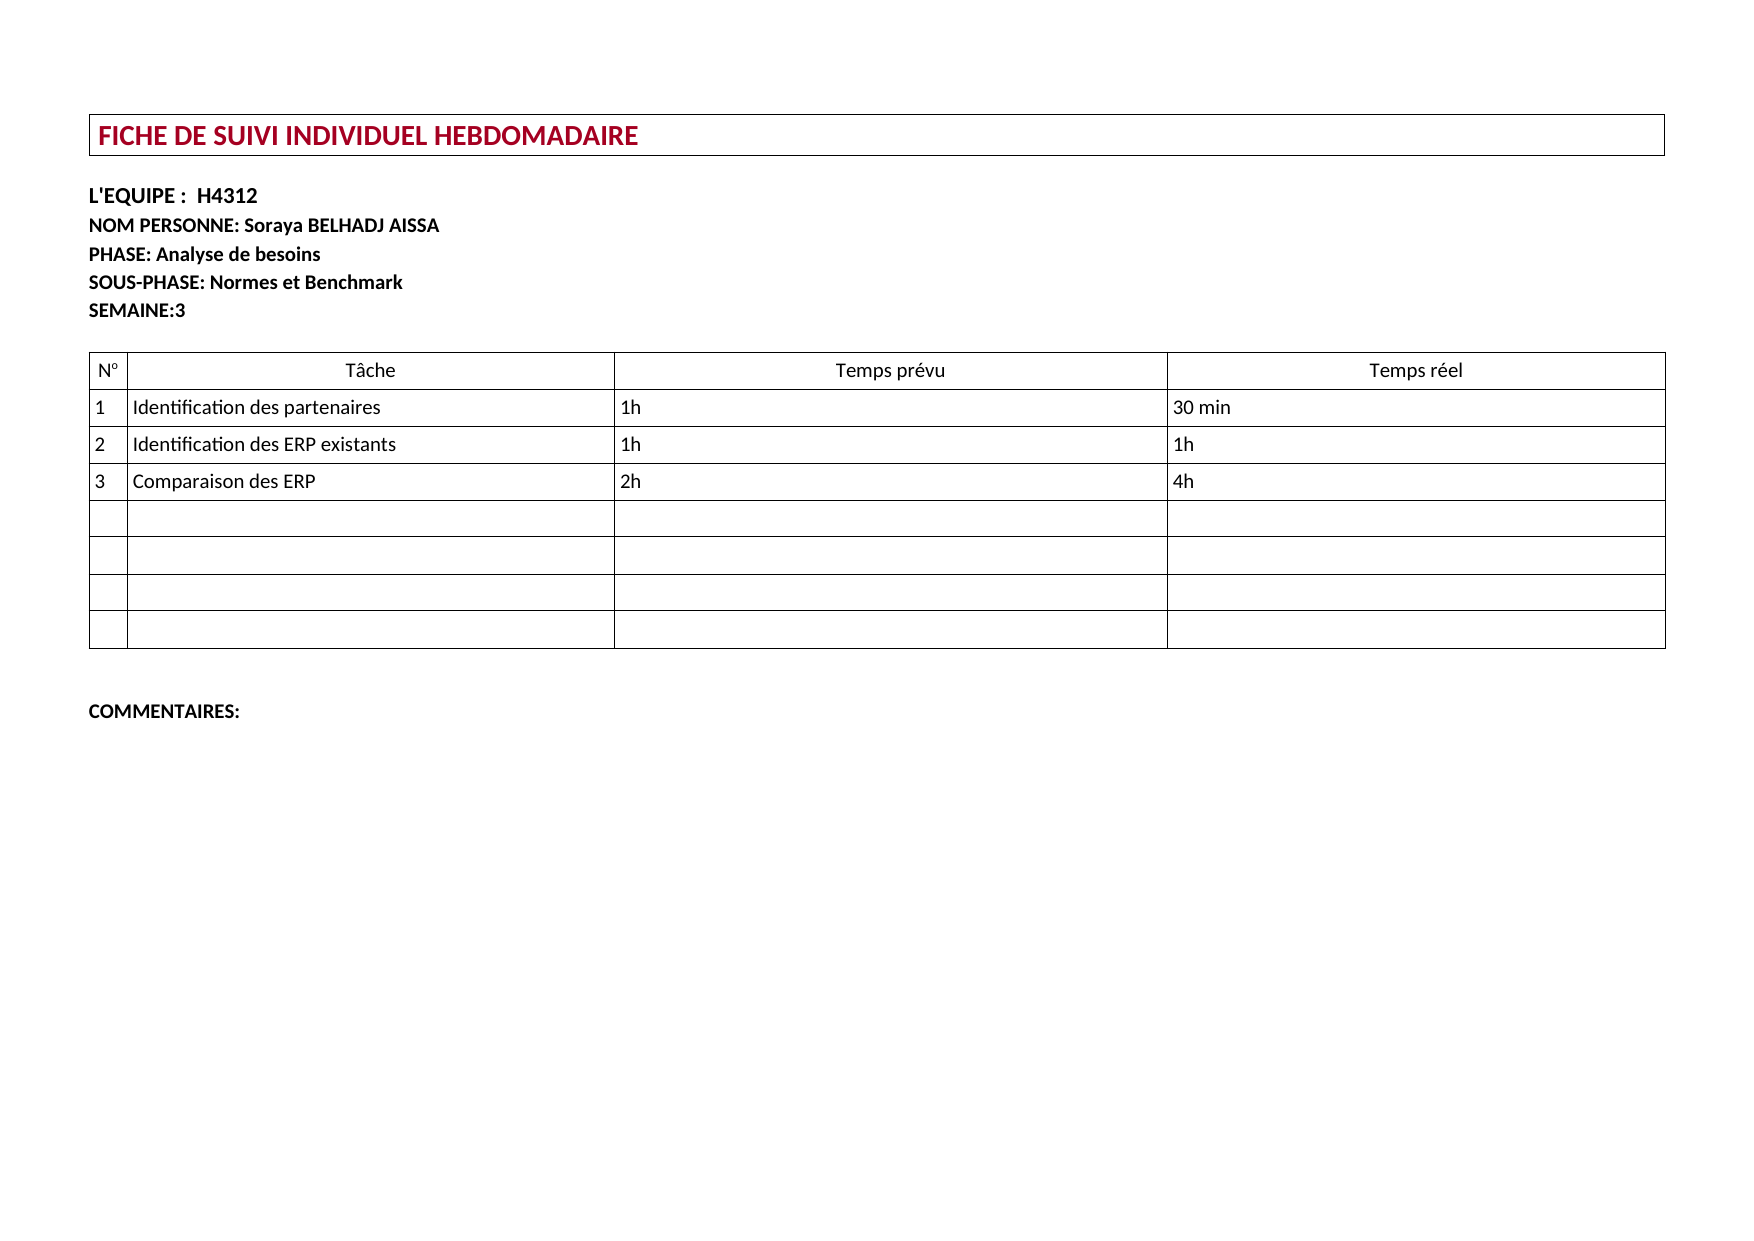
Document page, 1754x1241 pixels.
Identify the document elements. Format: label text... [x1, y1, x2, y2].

table_cell [615, 611, 1167, 647]
text NOM PERSONNE: Soraya BELHADJ AISSA [89, 212, 1665, 238]
table_header No [90, 353, 127, 388]
table_cell [90, 575, 127, 610]
table_cell [1168, 537, 1665, 573]
table_cell [615, 575, 1167, 610]
table_cell [90, 537, 127, 573]
table_header Temps réel [1168, 353, 1665, 388]
table_header Temps prévu [615, 353, 1167, 388]
text FICHE DE SUIVI INDIVIDUEL HEBDOMADAIRE [90, 115, 1664, 155]
table_cell [90, 501, 127, 536]
text PHASE: Analyse de besoins [89, 241, 1665, 266]
table_cell [128, 575, 614, 610]
table_cell [128, 611, 614, 647]
table_cell [1168, 575, 1665, 610]
table_cell 4h [1168, 464, 1665, 499]
table_cell Comparaison des ERP [128, 464, 614, 499]
table_cell 1h [1168, 427, 1665, 462]
table_cell 2 [90, 427, 127, 462]
table_cell Identification des ERP existants [128, 427, 614, 462]
table_cell 1h [615, 427, 1167, 462]
table_cell 30 min [1168, 390, 1665, 426]
table_cell [128, 501, 614, 536]
table_cell 3 [90, 464, 127, 499]
text COMMENTAIRES: [89, 698, 1665, 724]
table_cell 1 [90, 390, 127, 426]
text SEMAINE:3 [89, 298, 1665, 323]
table_cell [615, 501, 1167, 536]
table_cell [615, 537, 1167, 573]
table_cell Identification des partenaires [128, 390, 614, 426]
table_cell [1168, 611, 1665, 647]
table_cell 2h [615, 464, 1167, 499]
table_cell 1h [615, 390, 1167, 426]
table_cell [1168, 501, 1665, 536]
table_cell [90, 611, 127, 647]
text SOUS-PHASE: Normes et Benchmark [89, 269, 1665, 295]
table_header Tâche [128, 353, 614, 388]
text L'EQUIPE : H4312 [89, 181, 1665, 209]
table_cell [128, 537, 614, 573]
